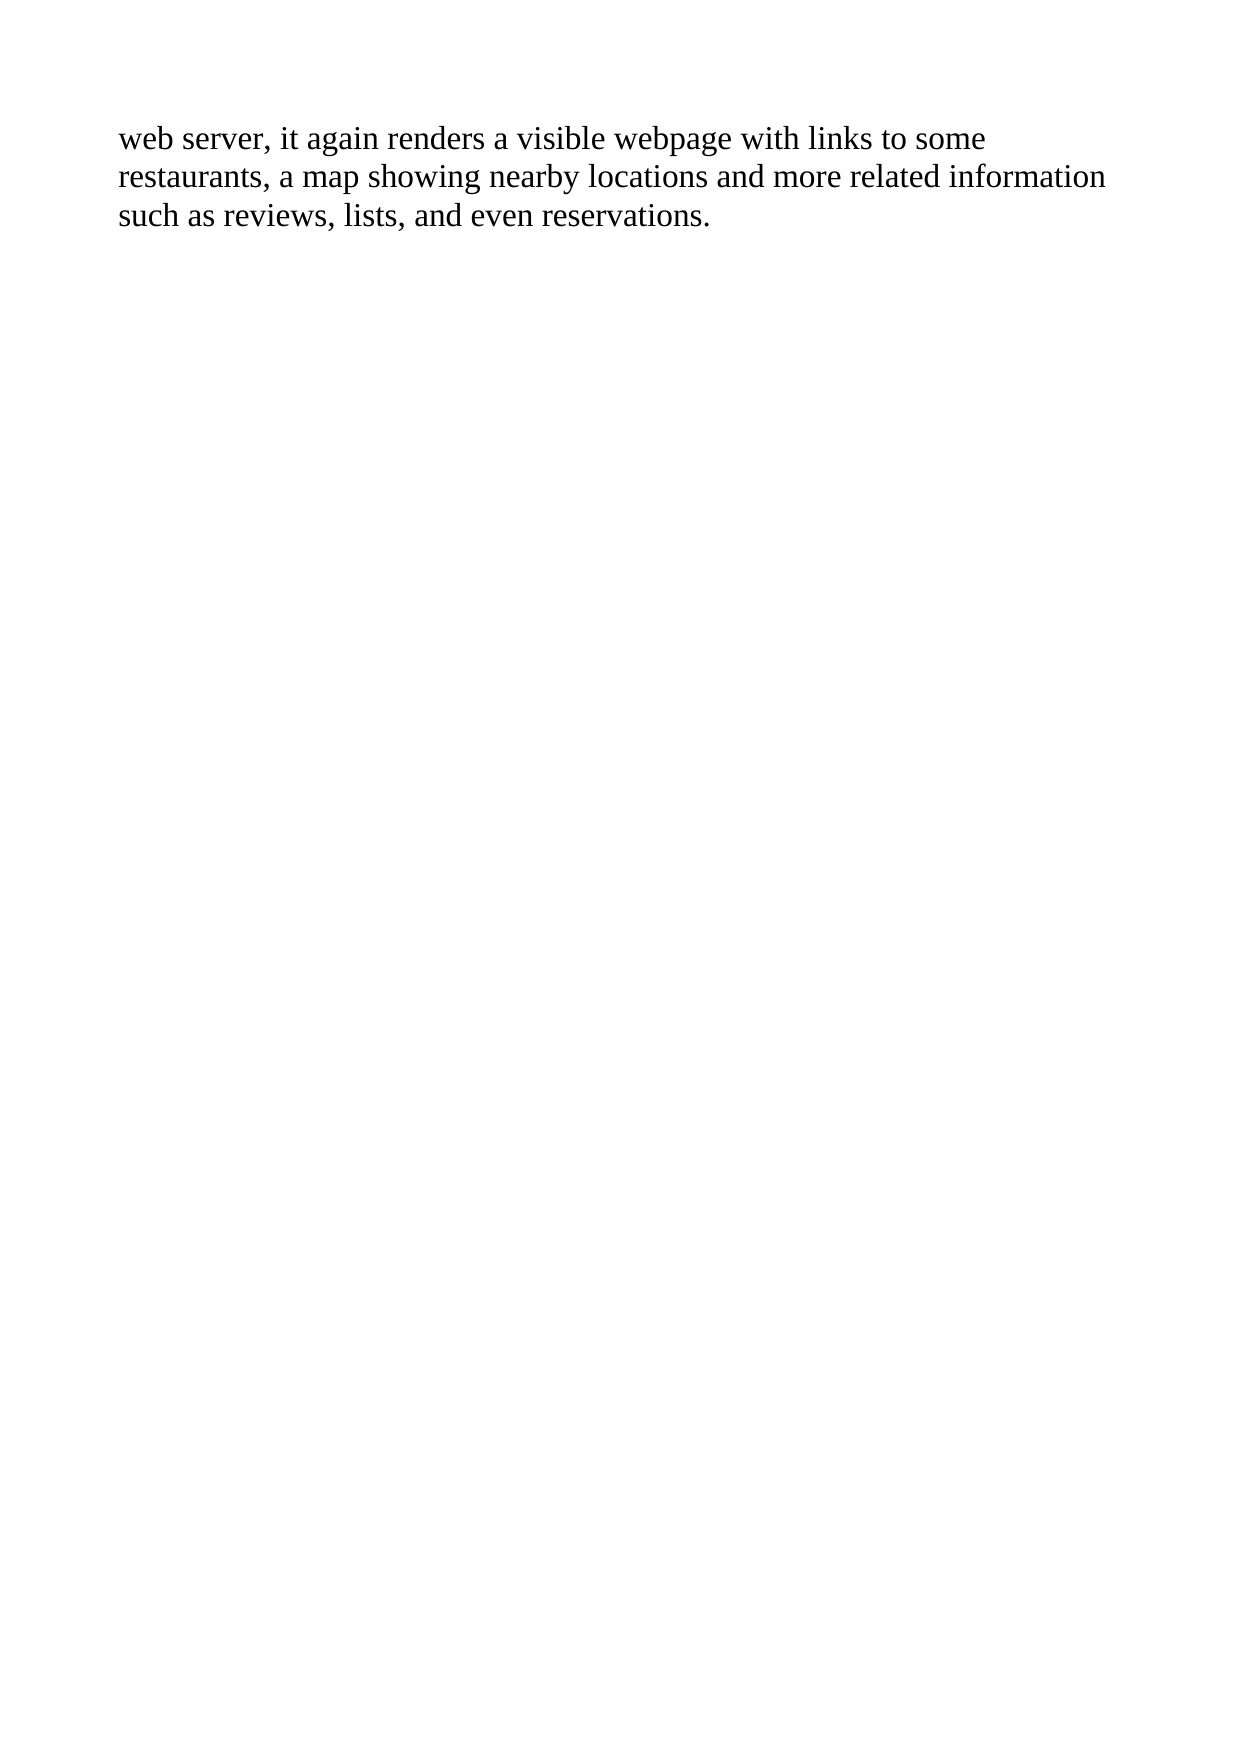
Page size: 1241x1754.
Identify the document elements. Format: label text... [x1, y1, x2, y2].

text web server, it again renders a visible webpage with links to some restaurants, a map showing nearby locations and more related information such as reviews, lists, and even reservations. [118, 118, 1122, 233]
